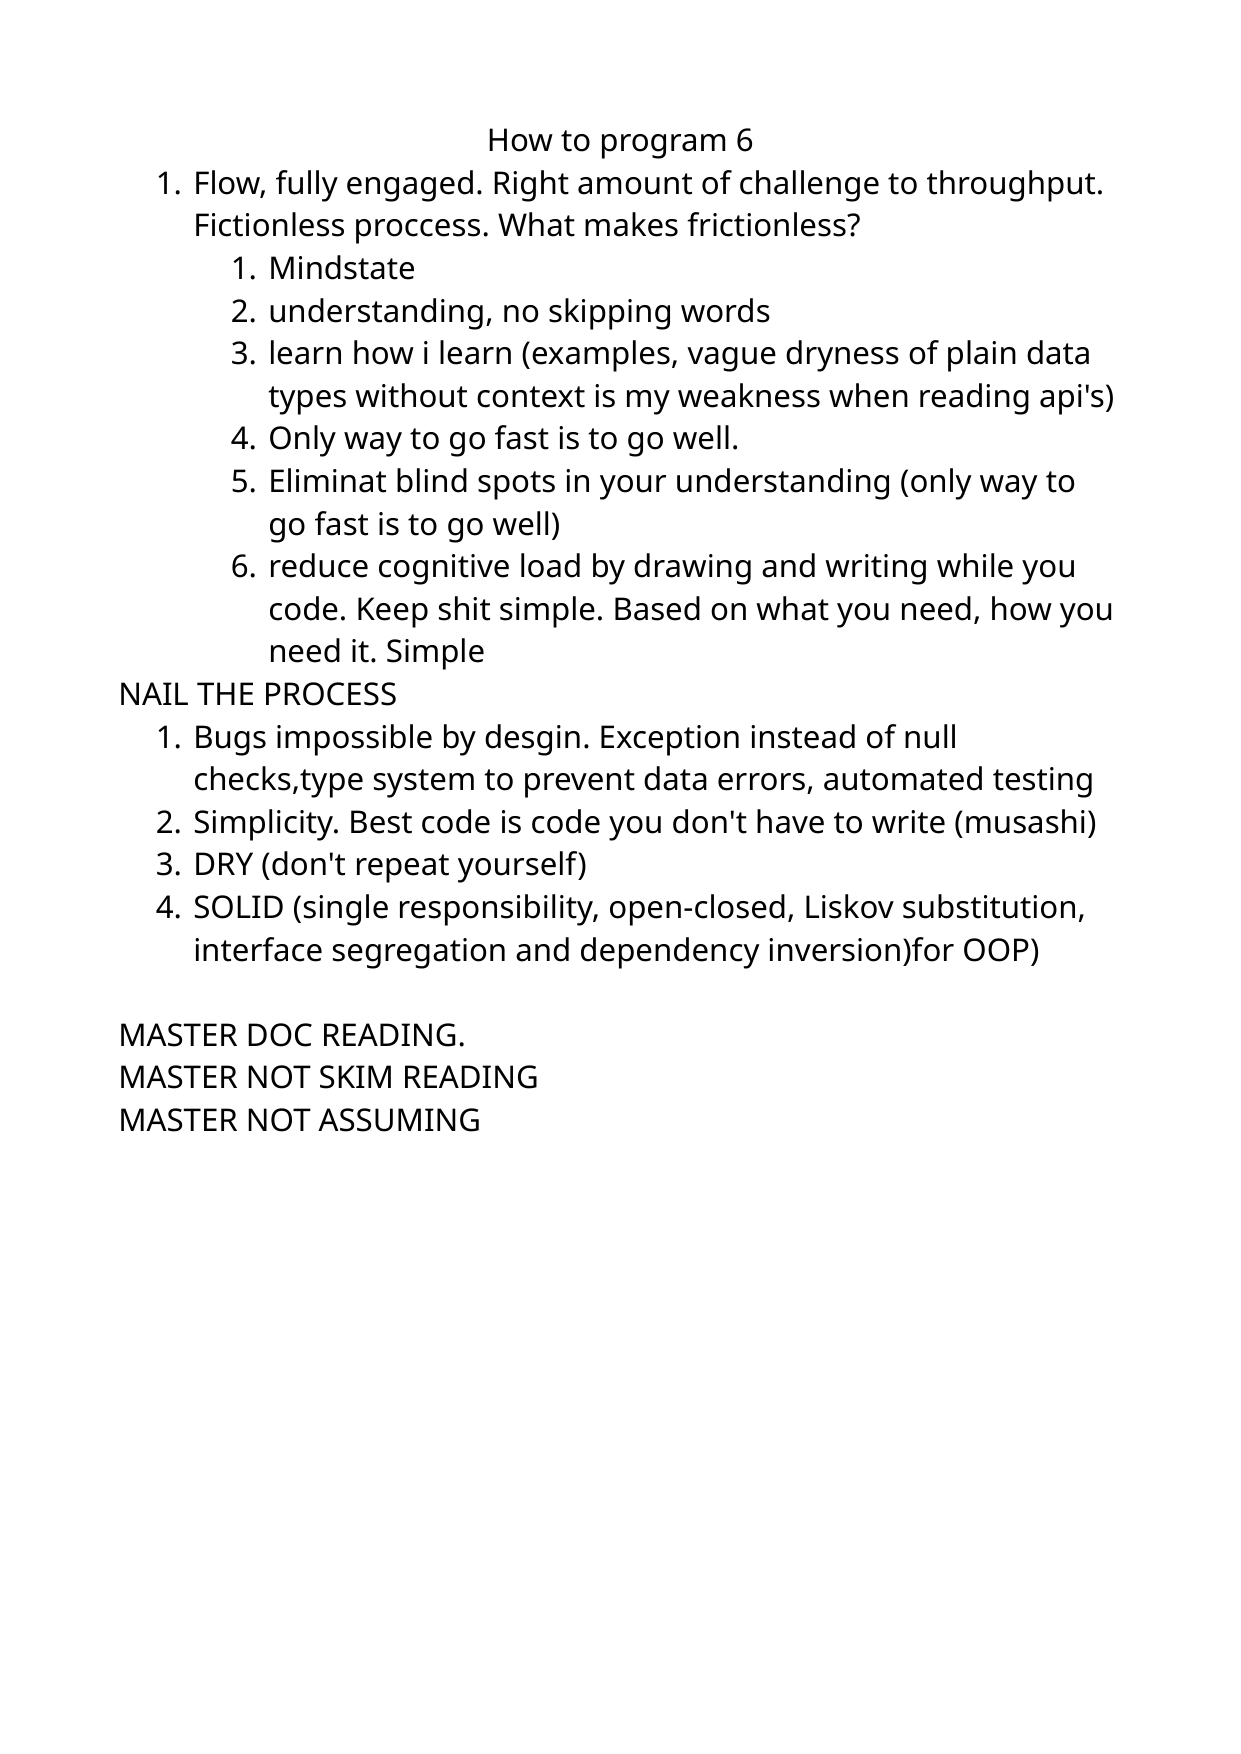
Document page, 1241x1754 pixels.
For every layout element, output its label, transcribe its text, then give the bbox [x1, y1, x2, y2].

text NAIL THE PROCESS [118, 672, 1122, 714]
list Eliminat blind spots in your understanding (only way to go fast is to go well) [231, 459, 1122, 544]
text MASTER DOC READING. [118, 1013, 1122, 1055]
list Mindstate [231, 246, 1122, 288]
list Simplicity. Best code is code you don't have to write (musashi) [156, 800, 1122, 842]
list Flow, fully engaged. Right amount of challenge to throughput. Fictionless proccess. What makes frictionless? [156, 161, 1122, 246]
text MASTER NOT ASSUMING [118, 1098, 1122, 1141]
list understanding, no skipping words [231, 288, 1122, 331]
list reduce cognitive load by drawing and writing while you code. Keep shit simple. Based on what you need, how you need it. Simple [231, 544, 1122, 672]
text How to program 6 [118, 118, 1122, 161]
text MASTER NOT SKIM READING [118, 1055, 1122, 1098]
list Bugs impossible by desgin. Exception instead of null checks,type system to prevent data errors, automated testing [156, 714, 1122, 800]
list DRY (don't repeat yourself) [156, 842, 1122, 885]
list learn how i learn (examples, vague dryness of plain data types without context is my weakness when reading api's) [231, 331, 1122, 416]
list Only way to go fast is to go well. [231, 416, 1122, 459]
list SOLID (single responsibility, open-closed, Liskov substitution, interface segregation and dependency inversion)for OOP) [156, 885, 1122, 970]
